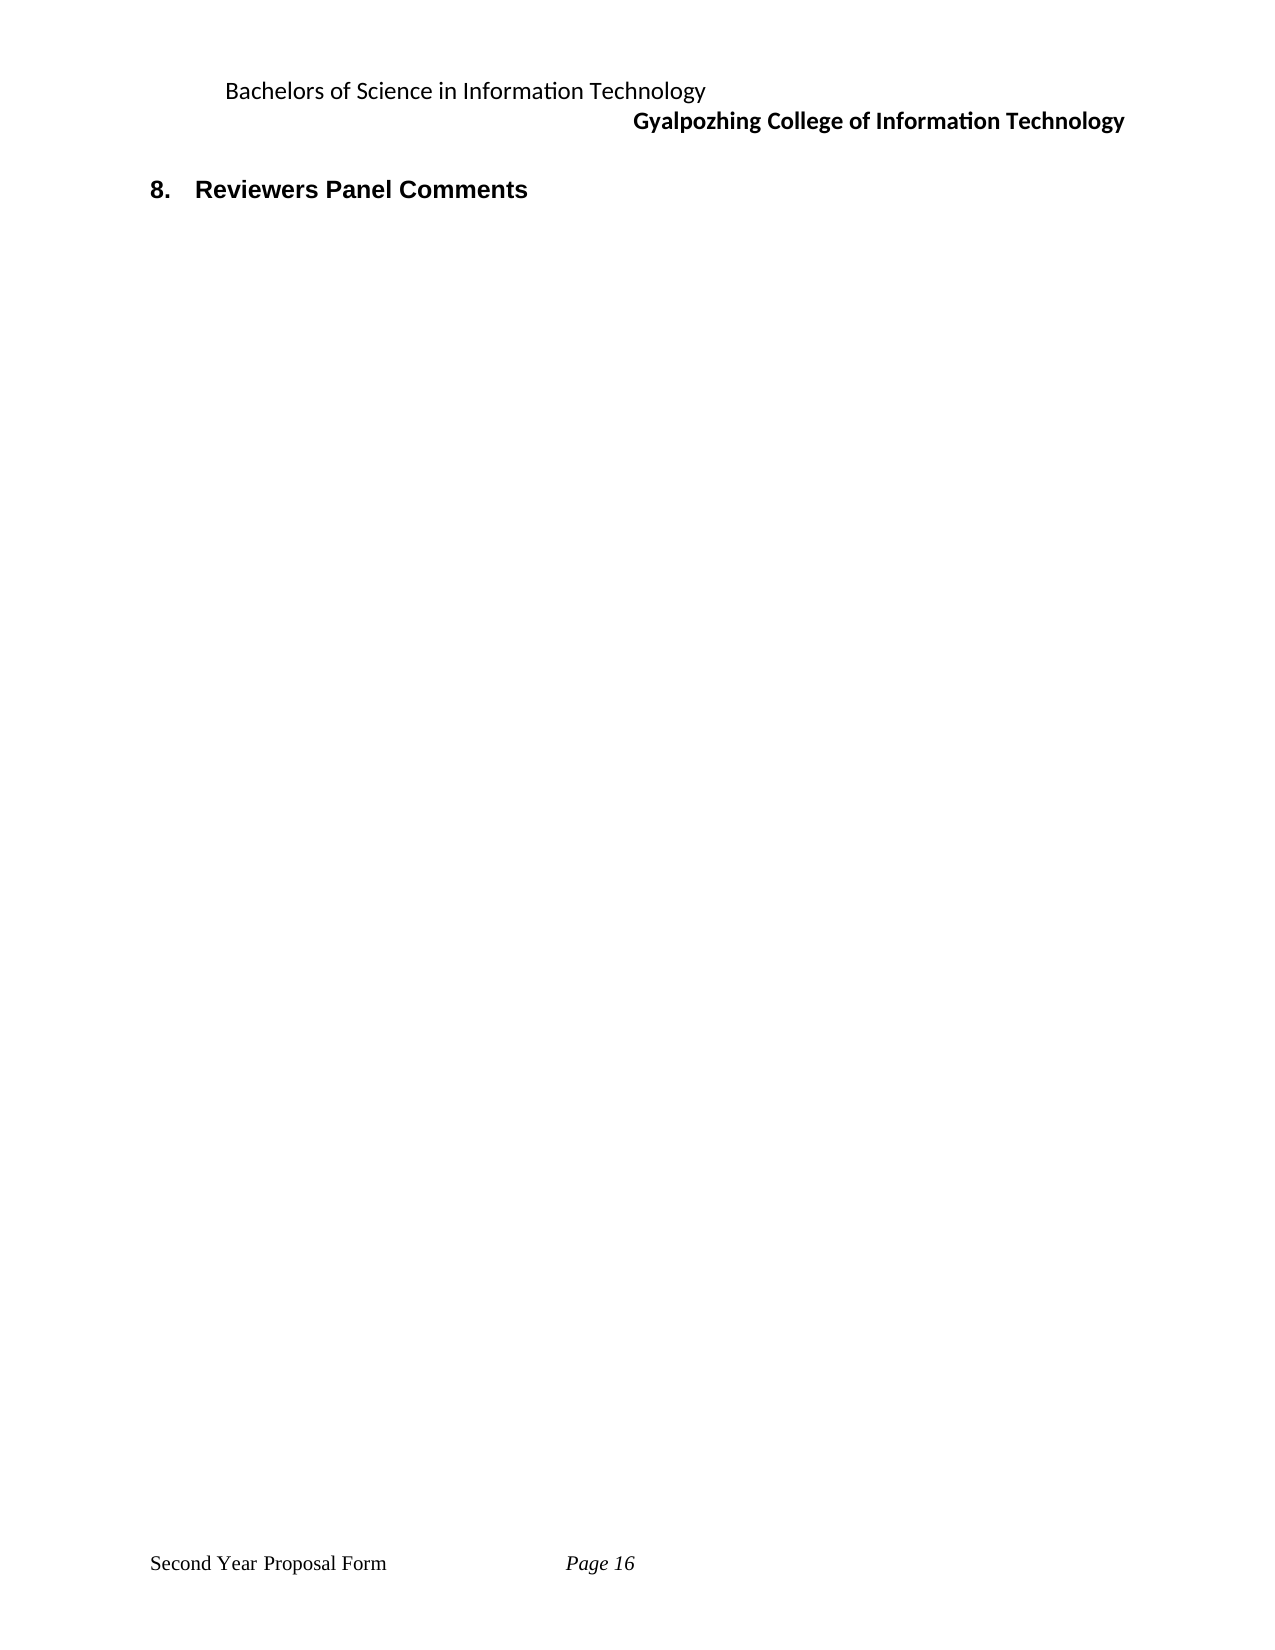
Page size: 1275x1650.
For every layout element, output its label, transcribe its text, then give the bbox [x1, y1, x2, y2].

subtitle 8. Reviewers Panel Comments [150, 175, 1125, 204]
